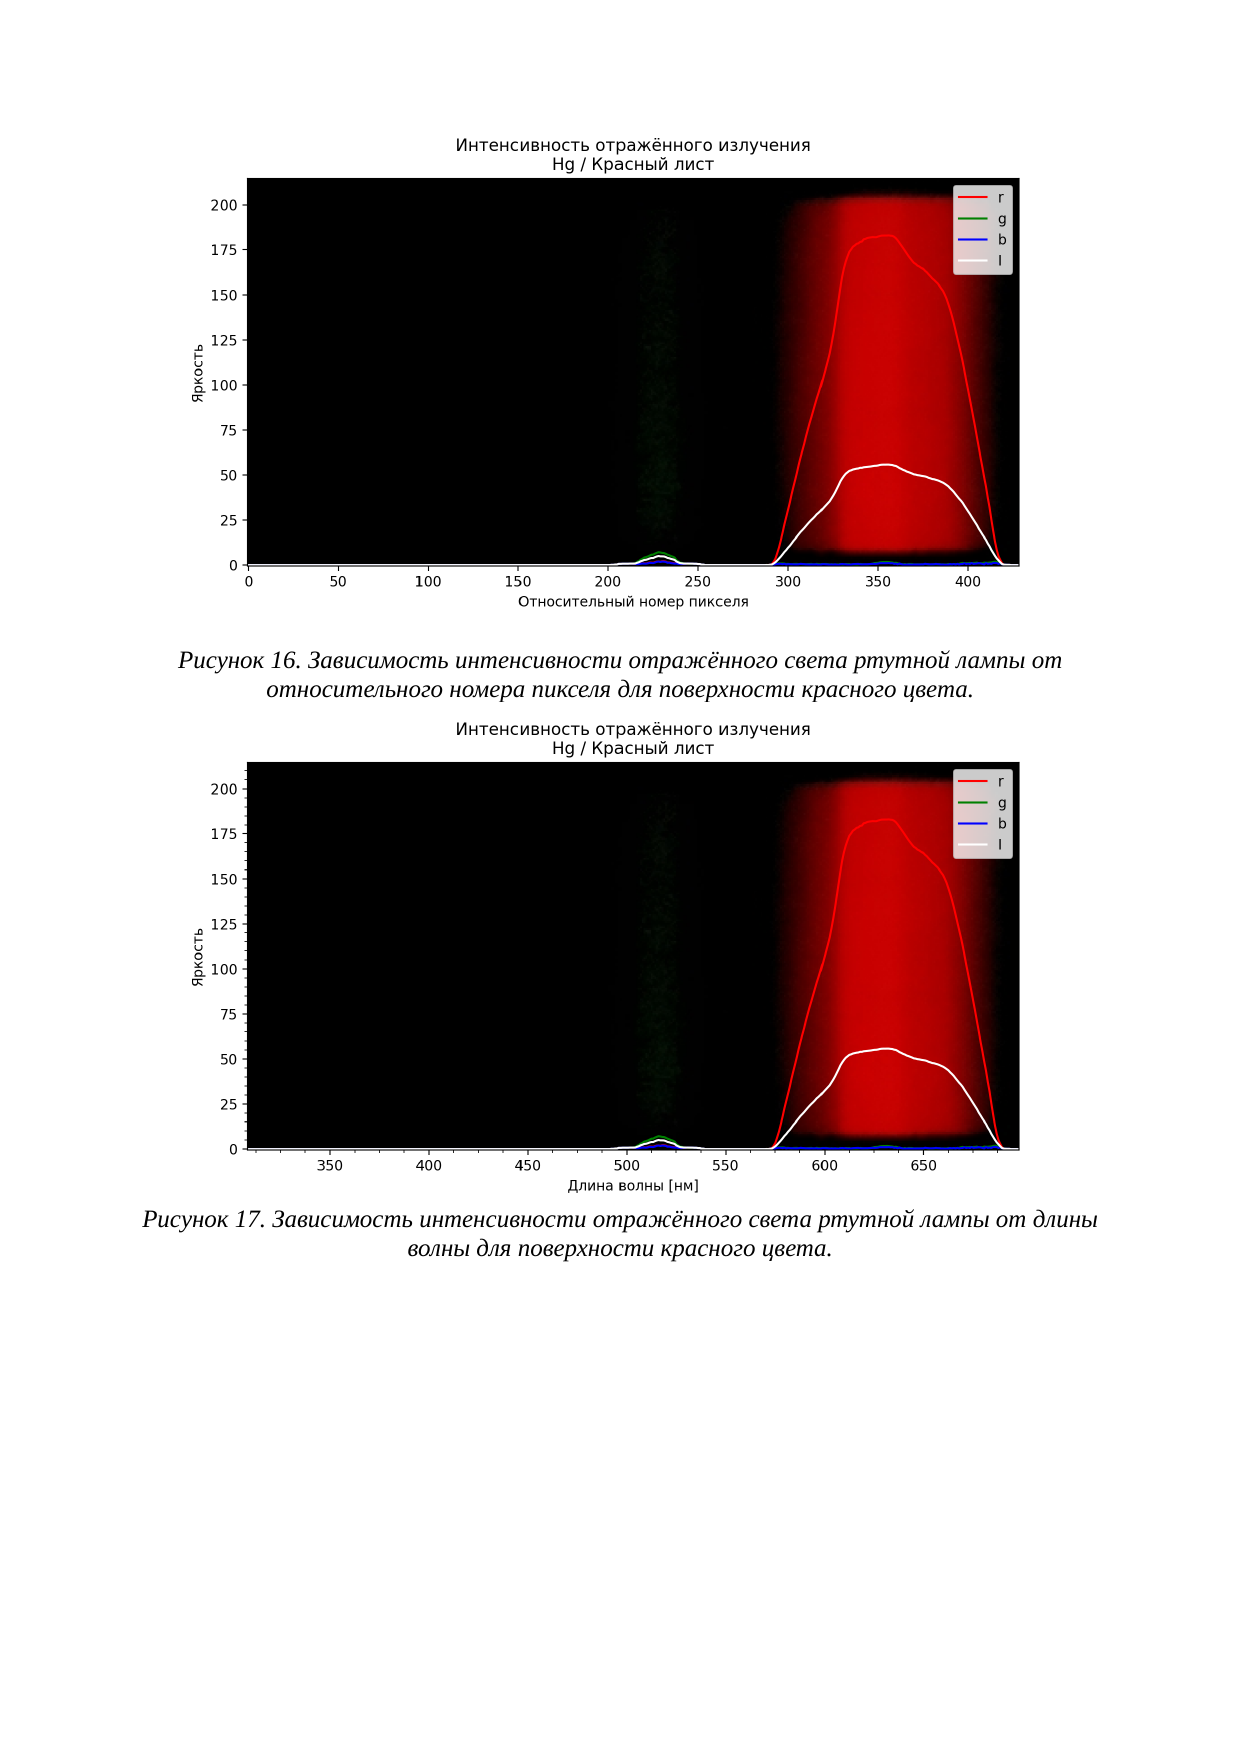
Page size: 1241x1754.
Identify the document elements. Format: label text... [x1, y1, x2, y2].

text Рисунок 16. Зависимость интенсивности отражённого света ртутной лампы от относительного номера пикселя для поверхности красного цвета. [118, 645, 1122, 702]
text Рисунок 17. Зависимость интенсивности отражённого света ртутной лампы от длины волны для поверхности красного цвета. [118, 1205, 1122, 1262]
picture [118, 702, 1123, 1205]
picture [118, 118, 1123, 621]
